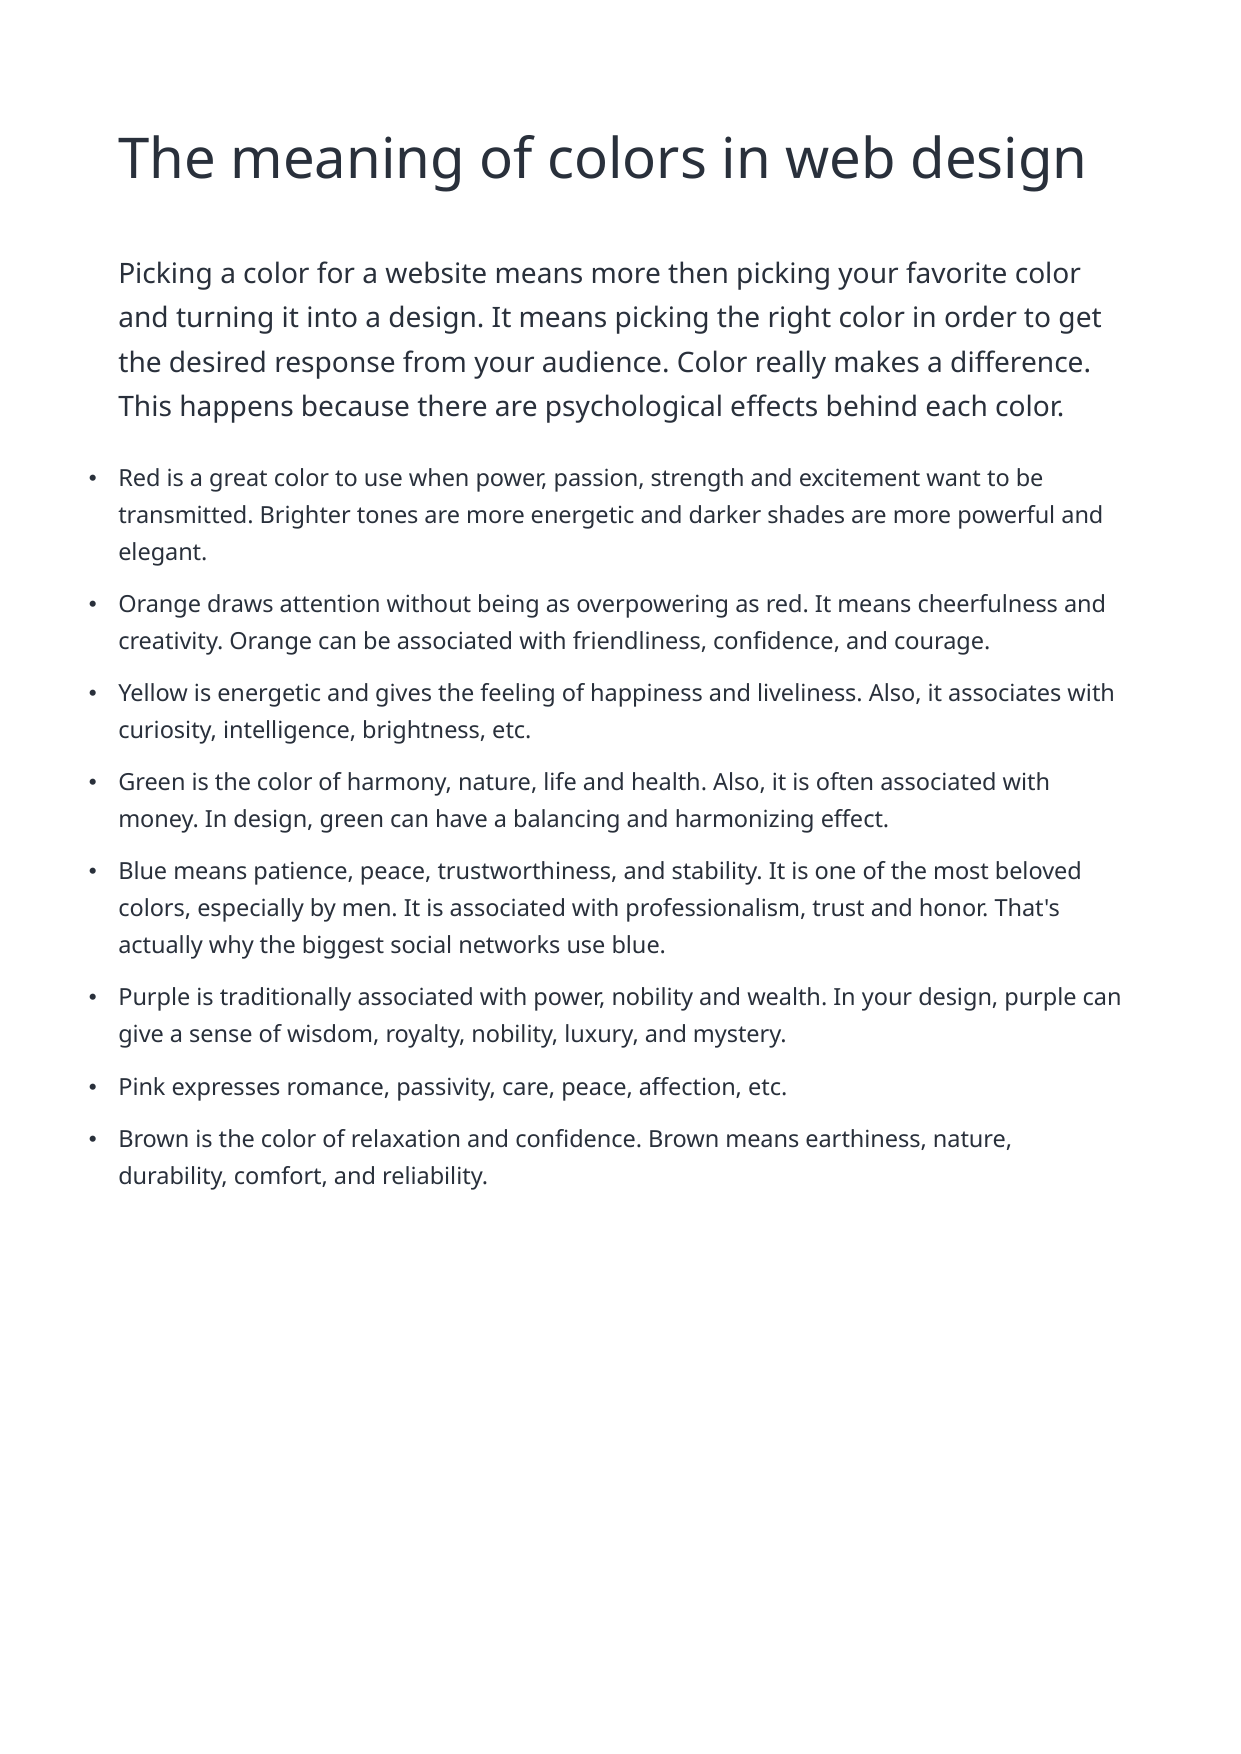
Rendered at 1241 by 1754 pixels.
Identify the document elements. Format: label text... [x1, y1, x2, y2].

list Red is a great color to use when power, passion, strength and excitement want to be transmitted. Brighter tones are more energetic and darker shades are more powerful and elegant. [118, 461, 1122, 567]
list Yellow is energetic and gives the feeling of happiness and liveliness. Also, it associates with curiosity, intelligence, brightness, etc. [118, 676, 1122, 745]
list Brown is the color of relaxation and confidence. Brown means earthiness, nature, durability, comfort, and reliability. [118, 1122, 1122, 1191]
list Orange draws attention without being as overpowering as red. It means cheerfulness and creativity. Orange can be associated with friendliness, confidence, and courage. [118, 587, 1122, 656]
text The meaning of colors in web design [118, 118, 1122, 195]
list Blue means patience, peace, trustworthiness, and stability. It is one of the most beloved colors, especially by men. It is associated with professionalism, trust and honor. That's actually why the biggest social networks use blue. [118, 855, 1122, 960]
list Pink expresses romance, passivity, care, peace, affection, etc. [118, 1070, 1122, 1102]
text Picking a color for a website means more then picking your favorite color and turning it into a design. It means picking the right color in order to get the desired response from your audience. Color really makes a difference. This happens because there are psychological effects behind each color. [118, 254, 1122, 424]
list Purple is traditionally associated with power, nobility and wealth. In your design, purple can give a sense of wisdom, royalty, nobility, luxury, and mystery. [118, 981, 1122, 1049]
list Green is the color of harmony, nature, life and health. Also, it is often associated with money. In design, green can have a balancing and harmonizing effect. [118, 766, 1122, 834]
